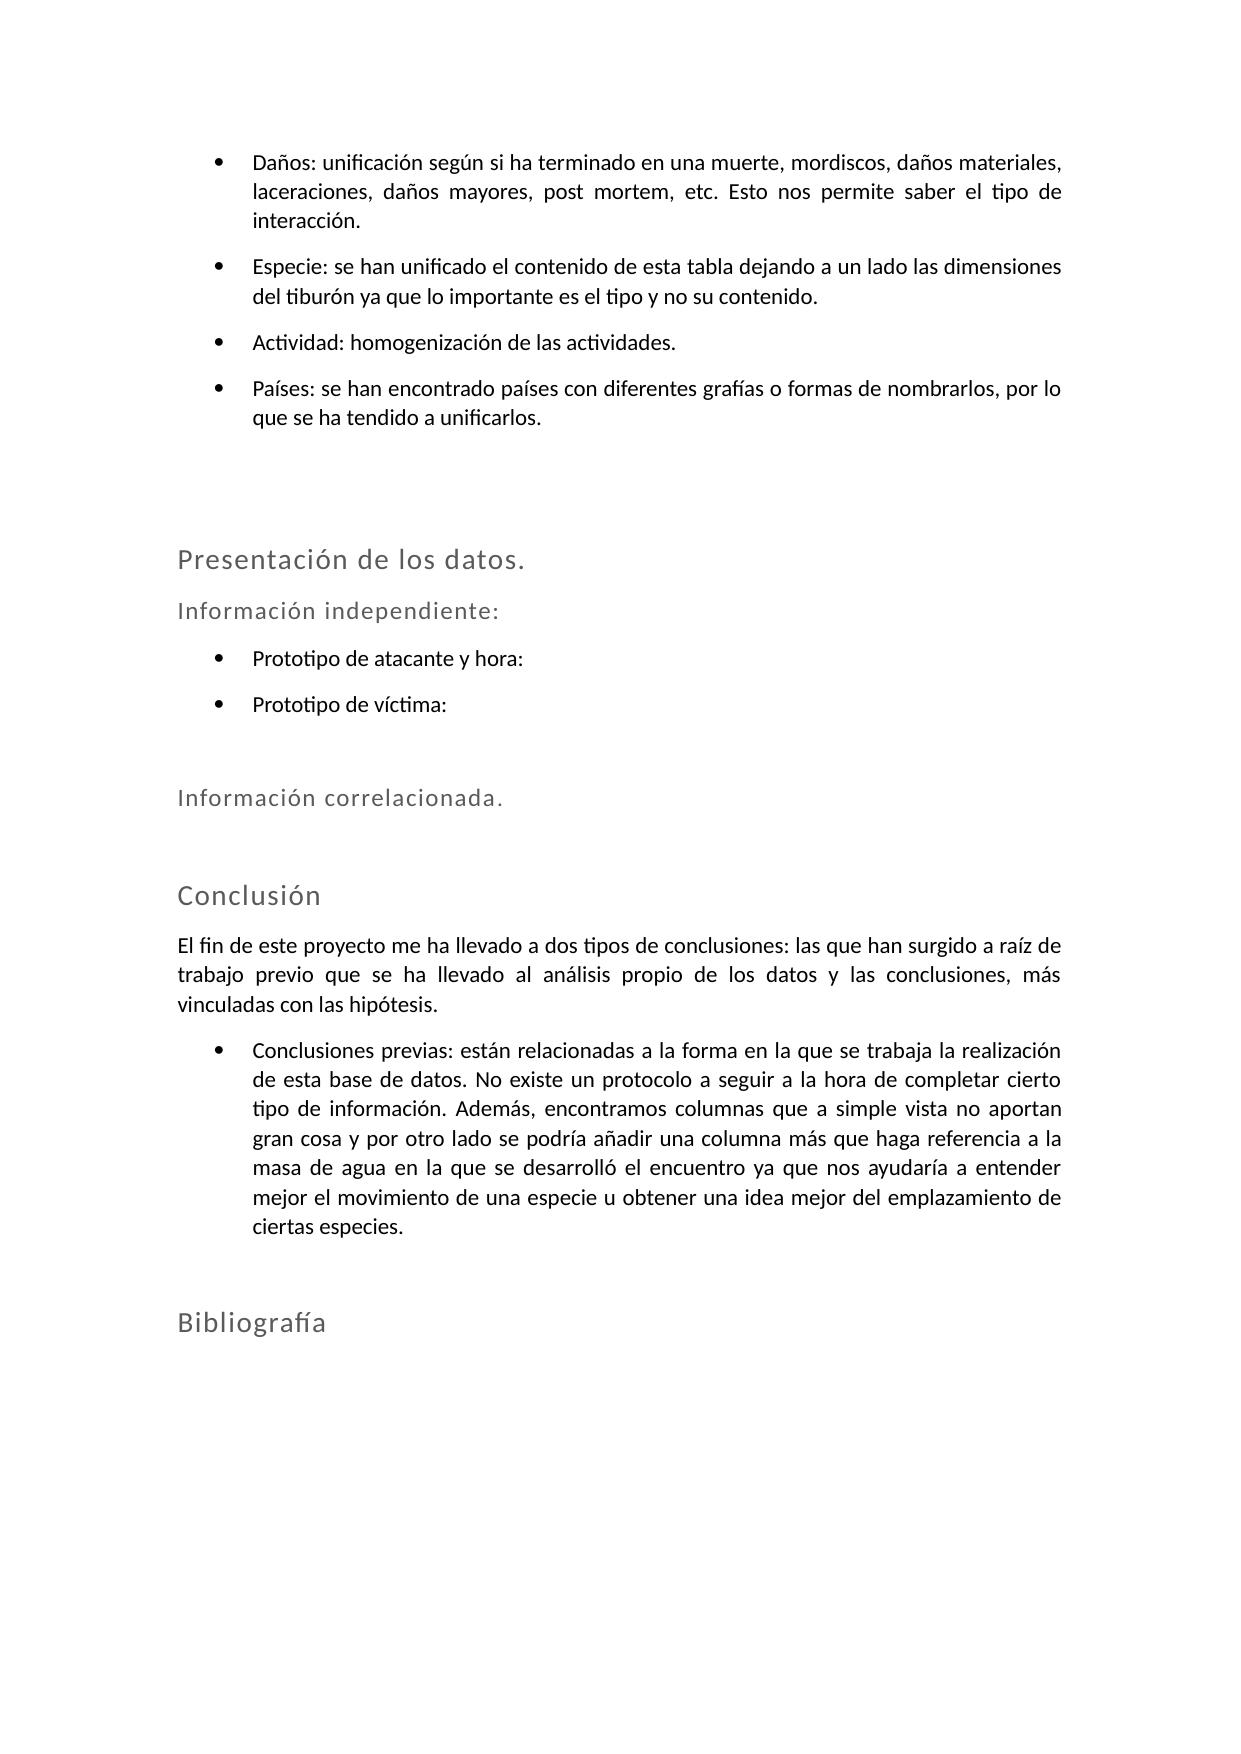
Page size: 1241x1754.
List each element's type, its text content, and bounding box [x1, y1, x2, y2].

list Prototipo de víctima: [215, 690, 1063, 718]
text Información independiente: [177, 595, 1063, 626]
text Presentación de los datos. [177, 541, 1063, 577]
text Bibliografía [177, 1304, 1063, 1340]
list Países: se han encontrado países con diferentes grafías o formas de nombrarlos, por lo que se ha tendido a unificarlos. [215, 374, 1063, 431]
list Actividad: homogenización de las actividades. [215, 328, 1063, 356]
text Conclusión [177, 877, 1063, 912]
text El fin de este proyecto me ha llevado a dos tipos de conclusiones: las que han surgido a raíz de trabajo previo que se ha llevado al análisis propio de los datos y las conclusiones, más vinculadas con las hipótesis. [177, 931, 1063, 1018]
list Conclusiones previas: están relacionadas a la forma en la que se trabaja la realización de esta base de datos. No existe un protocolo a seguir a la hora de completar cierto tipo de información. Además, encontramos columnas que a simple vista no aportan gran cosa y por otro lado se podría añadir una columna más que haga referencia a la masa de agua en la que se desarrolló el encuentro ya que nos ayudaría a entender mejor el movimiento de una especie u obtener una idea mejor del emplazamiento de ciertas especies. [215, 1036, 1063, 1240]
text Información correlacionada. [177, 782, 1063, 813]
list Daños: unificación según si ha terminado en una muerte, mordiscos, daños materiales, laceraciones, daños mayores, post mortem, etc. Esto nos permite saber el tipo de interacción. [215, 148, 1063, 234]
list Especie: se han unificado el contenido de esta tabla dejando a un lado las dimensiones del tiburón ya que lo importante es el tipo y no su contenido. [215, 252, 1063, 310]
list Prototipo de atacante y hora: [215, 644, 1063, 672]
